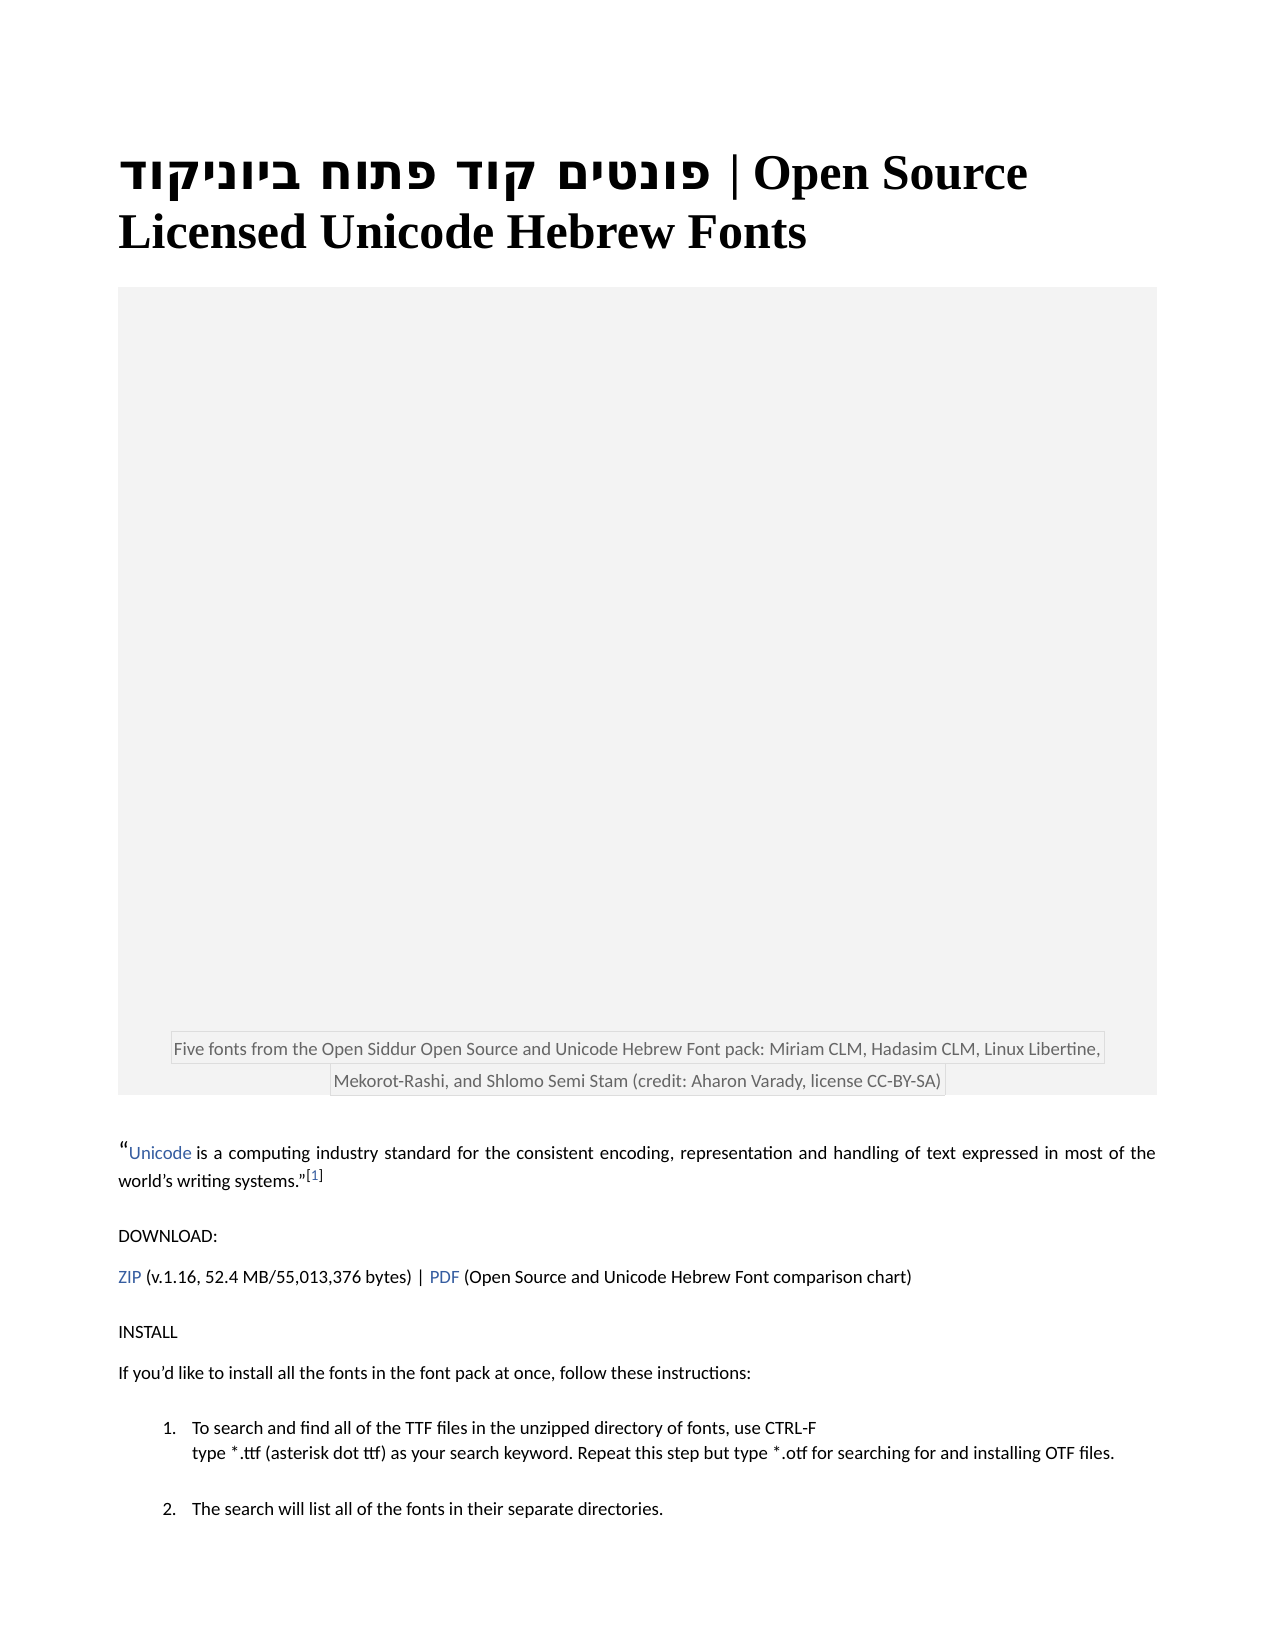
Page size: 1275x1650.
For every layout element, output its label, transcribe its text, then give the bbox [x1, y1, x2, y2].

list The search will list all of the fonts in their separate directories. [162, 1495, 1157, 1520]
text Five fonts from the Open Siddur Open Source and Unicode Hebrew Font pack: Miriam CLM, Hadasim CLM, Linux Libertine, Mekorot-Rashi, and Shlomo Semi Stam (credit: Aharon Varady, license CC-BY-SA) [946, 1031, 1141, 1095]
text Five fonts from the Open Siddur Open Source and Unicode Hebrew Font pack: Miriam CLM, Hadasim CLM, Linux Libertine, Mekorot-Rashi, and Shlomo Semi Stam (credit: Aharon Varady, license CC-BY-SA) [172, 1032, 1104, 1063]
text Five fonts from the Open Siddur Open Source and Unicode Hebrew Font pack: Miriam CLM, Hadasim CLM, Linux Libertine, Mekorot-Rashi, and Shlomo Semi Stam (credit: Aharon Varady, license CC-BY-SA) [134, 1031, 330, 1095]
list To search and find all of the TTF files in the unzipped directory of fonts, use CTRL-F type *.ttf (asterisk dot ttf) as your search keyword. Repeat this step but type *.otf for searching for and installing OTF files. [162, 1414, 1157, 1464]
text ZIP (v.1.16, 52.4 MB/55,013,376 bytes) | PDF (Open Source and Unicode Hebrew Font comparison chart) [118, 1263, 1157, 1288]
subtitle פונטים קוד פתוח ביוניקוד | Open Source Licensed Unicode Hebrew Fonts [118, 143, 1157, 259]
text “Unicode is a computing industry standard for the consistent encoding, representation and handling of text expressed in most of the world’s writing systems.”[1] [118, 1135, 1157, 1192]
subtitle INSTALL [118, 1318, 1157, 1343]
text Five fonts from the Open Siddur Open Source and Unicode Hebrew Font pack: Miriam CLM, Hadasim CLM, Linux Libertine, Mekorot-Rashi, and Shlomo Semi Stam (credit: Aharon Varady, license CC-BY-SA) [331, 1064, 945, 1095]
text If you’d like to install all the fonts in the font pack at once, follow these instructions: [118, 1359, 1157, 1384]
subtitle DOWNLOAD: [118, 1222, 1157, 1247]
